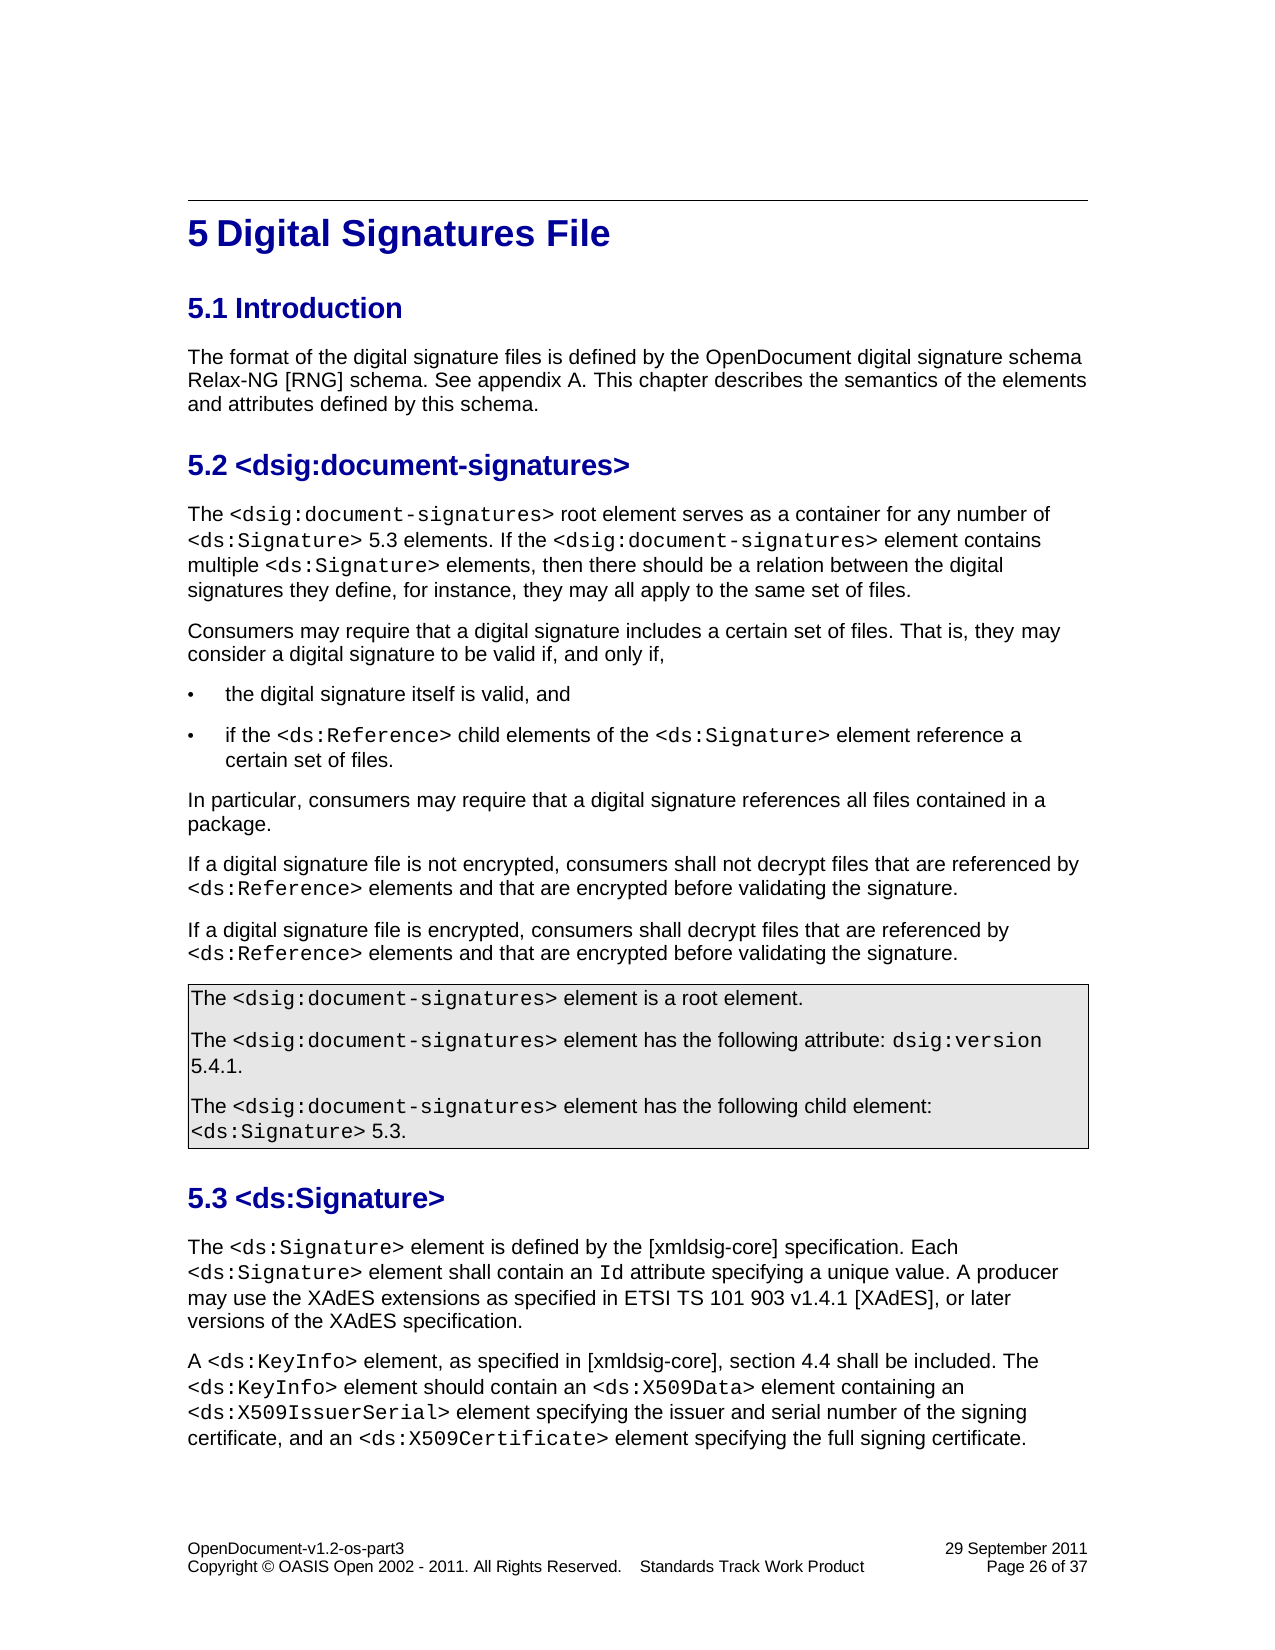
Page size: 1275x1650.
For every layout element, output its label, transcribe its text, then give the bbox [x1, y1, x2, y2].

list the digital signature itself is valid, and [187, 683, 1088, 706]
subtitle <ds:Signature> [187, 1182, 1088, 1214]
subtitle Introduction [187, 292, 1088, 324]
text In particular, consumers may require that a digital signature references all files contained in a package. [187, 789, 1088, 836]
text The <dsig:document-signatures> root element serves as a container for any number of <ds:Signature> 5.3 elements. If the <dsig:document-signatures> element contains multiple <ds:Signature> elements, then there should be a relation between the digital signatures they define, for instance, they may all apply to the same set of files. [187, 503, 1088, 602]
subtitle Digital Signatures File [187, 201, 1088, 254]
list The <dsig:document-signatures> element is a root element. [189, 985, 1088, 1012]
list The <dsig:document-signatures> element has the following attribute: dsig:version 5.4.1. [189, 1026, 1088, 1078]
text If a digital signature file is encrypted, consumers shall decrypt files that are referenced by <ds:Reference> elements and that are encrypted before validating the signature. [187, 918, 1088, 967]
list The <dsig:document-signatures> element has the following child element: <ds:Signature> 5.3. [189, 1091, 1088, 1148]
text If a digital signature file is not encrypted, consumers shall not decrypt files that are referenced by <ds:Reference> elements and that are encrypted before validating the signature. [187, 852, 1088, 901]
text The <ds:Signature> element is defined by the [xmldsig-core] specification. Each <ds:Signature> element shall contain an Id attribute specifying a unique value. A producer may use the XAdES extensions as specified in ETSI TS 101 903 v1.4.1 [XAdES], or later versions of the XAdES specification. [187, 1235, 1088, 1333]
text Consumers may require that a digital signature includes a certain set of files. That is, they may consider a digital signature to be valid if, and only if, [187, 619, 1088, 666]
subtitle <dsig:document-signatures> [187, 449, 1088, 482]
list if the <ds:Reference> child elements of the <ds:Signature> element reference a certain set of files. [187, 723, 1088, 772]
text The format of the digital signature files is defined by the OpenDocument digital signature schema Relax-NG [RNG] schema. See appendix A. This chapter describes the semantics of the elements and attributes defined by this schema. [187, 345, 1088, 416]
text A <ds:KeyInfo> element, as specified in [xmldsig-core], section 4.4 shall be included. The <ds:KeyInfo> element should contain an <ds:X509Data> element containing an <ds:X509IssuerSerial> element specifying the issuer and serial number of the signing certificate, and an <ds:X509Certificate> element specifying the full signing certificate. [187, 1350, 1088, 1451]
